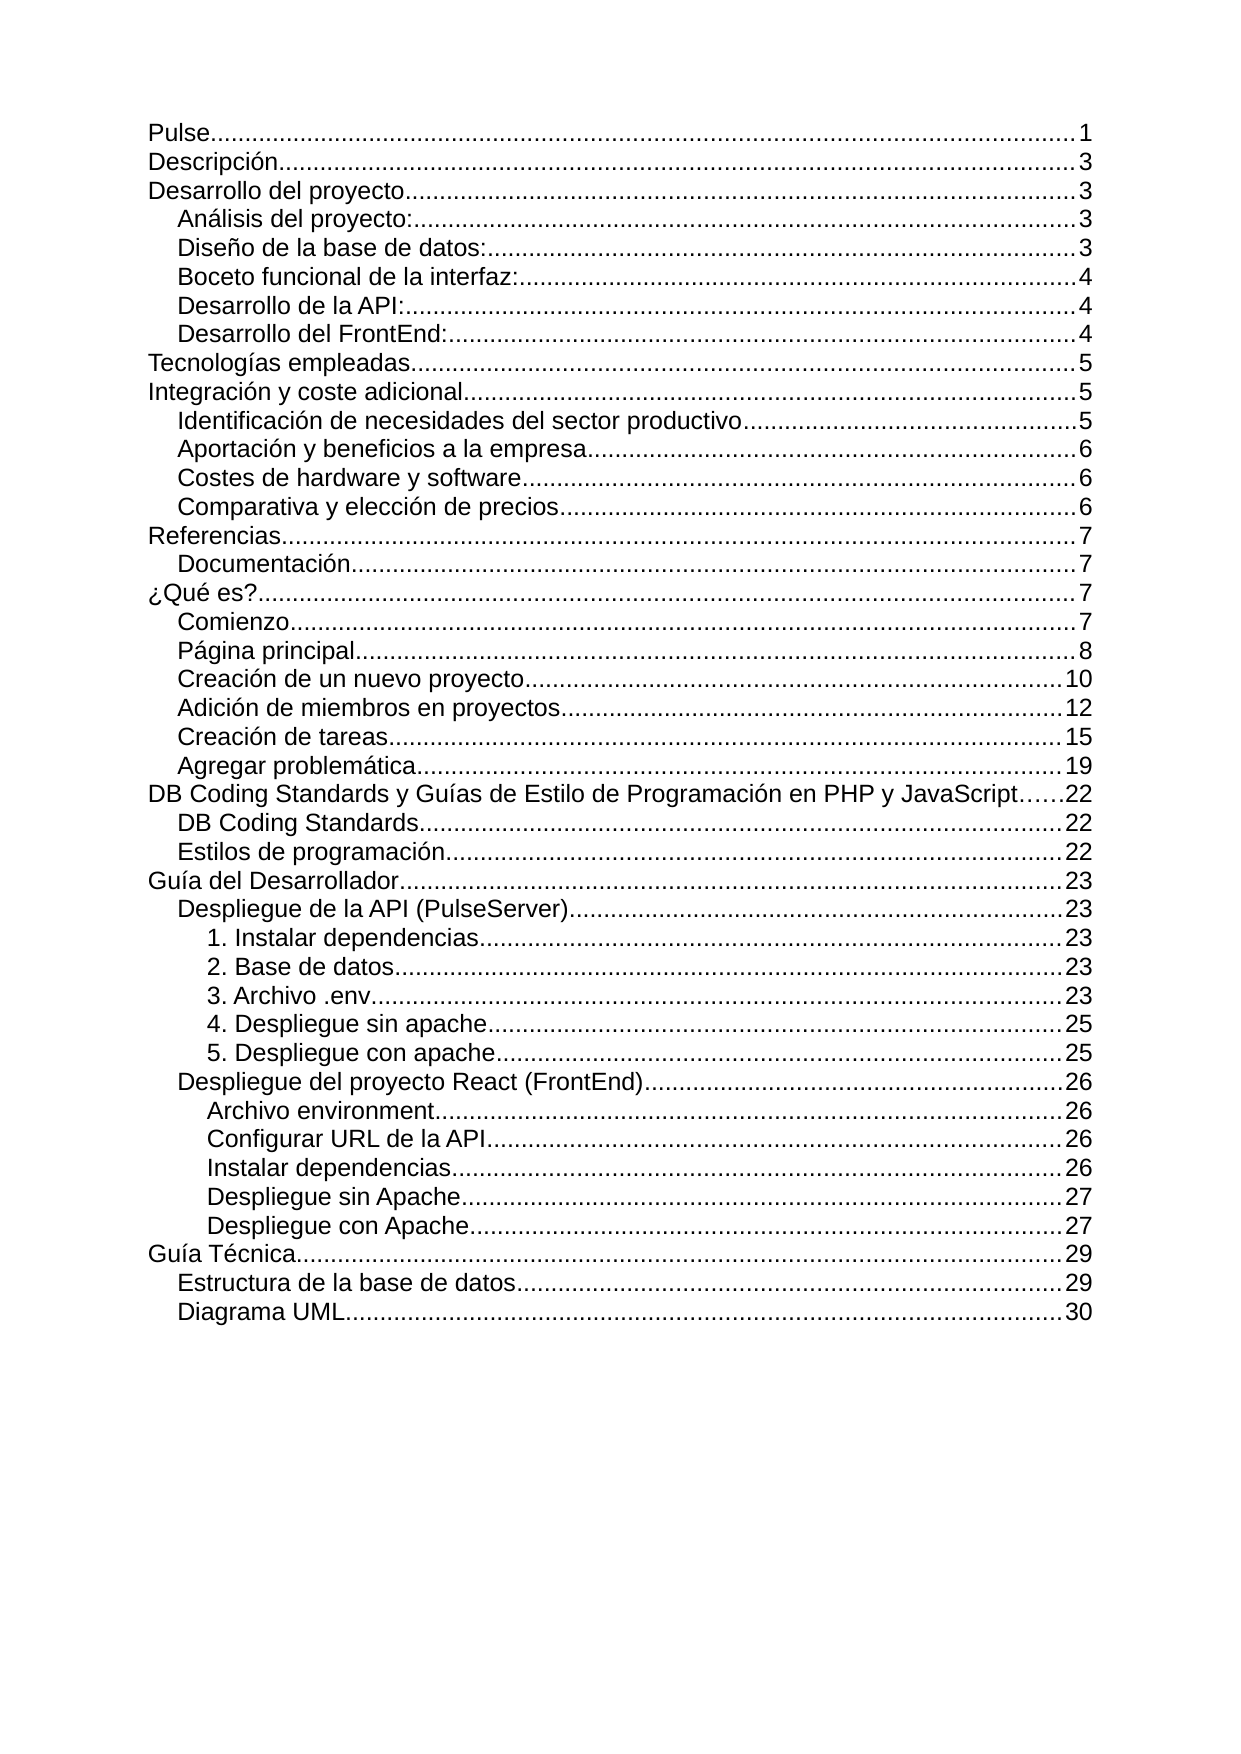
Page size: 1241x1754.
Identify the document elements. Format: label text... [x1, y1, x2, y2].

text Referencias 7 [148, 521, 1093, 549]
text 5. Despliegue con apache 25 [207, 1038, 1093, 1067]
text 3. Archivo .env 23 [207, 981, 1093, 1009]
text Página principal 8 [177, 636, 1093, 664]
text Estructura de la base de datos 29 [177, 1268, 1093, 1297]
text Análisis del proyecto: 3 [177, 204, 1093, 233]
text DB Coding Standards y Guías de Estilo de Programación en PHP y JavaScript 22 [148, 779, 1093, 808]
text Identificación de necesidades del sector productivo 5 [177, 406, 1093, 434]
text Diagrama UML 30 [177, 1297, 1093, 1326]
text Comparativa y elección de precios 6 [177, 492, 1093, 521]
text Archivo environment 26 [207, 1096, 1093, 1124]
text Guía Técnica 29 [148, 1239, 1093, 1268]
text DB Coding Standards 22 [177, 808, 1093, 837]
text Aportación y beneficios a la empresa 6 [177, 434, 1093, 463]
text Comienzo 7 [177, 607, 1093, 636]
text Desarrollo del FrontEnd: 4 [177, 319, 1093, 348]
text Despliegue de la API (PulseServer) 23 [177, 894, 1093, 923]
text Instalar dependencias 26 [207, 1153, 1093, 1182]
text Creación de tareas 15 [177, 722, 1093, 751]
text Despliegue del proyecto React (FrontEnd) 26 [177, 1067, 1093, 1096]
text Despliegue sin Apache 27 [207, 1182, 1093, 1211]
text Costes de hardware y software 6 [177, 463, 1093, 492]
text Agregar problemática 19 [177, 751, 1093, 779]
text Adición de miembros en proyectos 12 [177, 693, 1093, 722]
text Despliegue con Apache 27 [207, 1211, 1093, 1239]
text Guía del Desarrollador 23 [148, 866, 1093, 894]
text Estilos de programación 22 [177, 837, 1093, 866]
text 1. Instalar dependencias 23 [207, 923, 1093, 952]
text Integración y coste adicional 5 [148, 377, 1093, 406]
text Boceto funcional de la interfaz: 4 [177, 262, 1093, 291]
text Desarrollo del proyecto 3 [148, 176, 1093, 204]
text Configurar URL de la API 26 [207, 1124, 1093, 1153]
text 4. Despliegue sin apache 25 [207, 1009, 1093, 1038]
text Diseño de la base de datos: 3 [177, 233, 1093, 262]
text Tecnologías empleadas 5 [148, 348, 1093, 377]
text ¿Qué es? 7 [148, 578, 1093, 607]
text Pulse 1 [148, 118, 1093, 147]
text Descripción 3 [148, 147, 1093, 176]
text Creación de un nuevo proyecto 10 [177, 664, 1093, 693]
text 2. Base de datos 23 [207, 952, 1093, 981]
text Desarrollo de la API: 4 [177, 291, 1093, 319]
text Documentación 7 [177, 549, 1093, 578]
